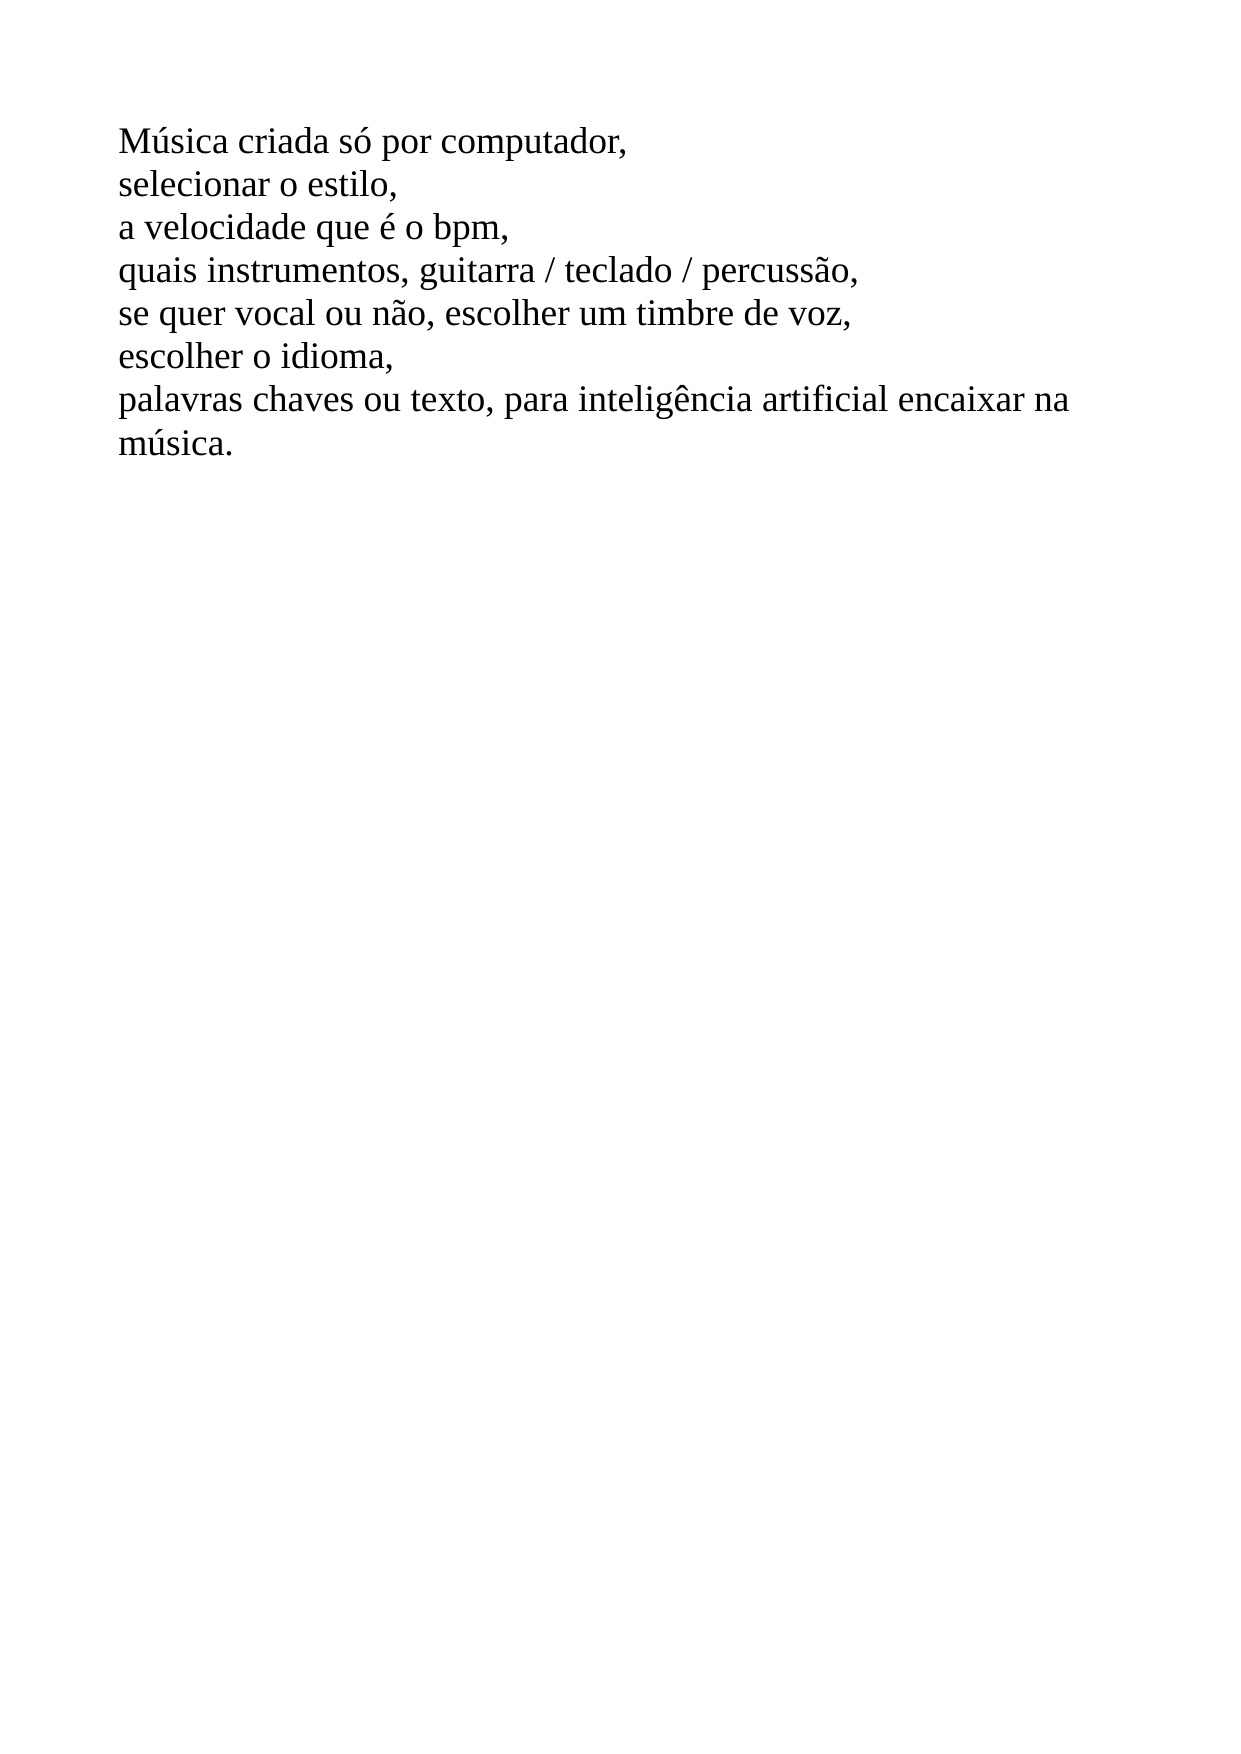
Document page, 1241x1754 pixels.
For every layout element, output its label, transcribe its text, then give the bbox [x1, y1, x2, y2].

text selecionar o estilo, [118, 161, 1122, 204]
text a velocidade que é o bpm, [118, 204, 1122, 247]
text se quer vocal ou não, escolher um timbre de voz, [118, 291, 1122, 334]
text Música criada só por computador, [118, 118, 1122, 161]
text palavras chaves ou texto, para inteligência artificial encaixar na música. [118, 377, 1122, 463]
text quais instrumentos, guitarra / teclado / percussão, [118, 247, 1122, 291]
text escolher o idioma, [118, 334, 1122, 377]
